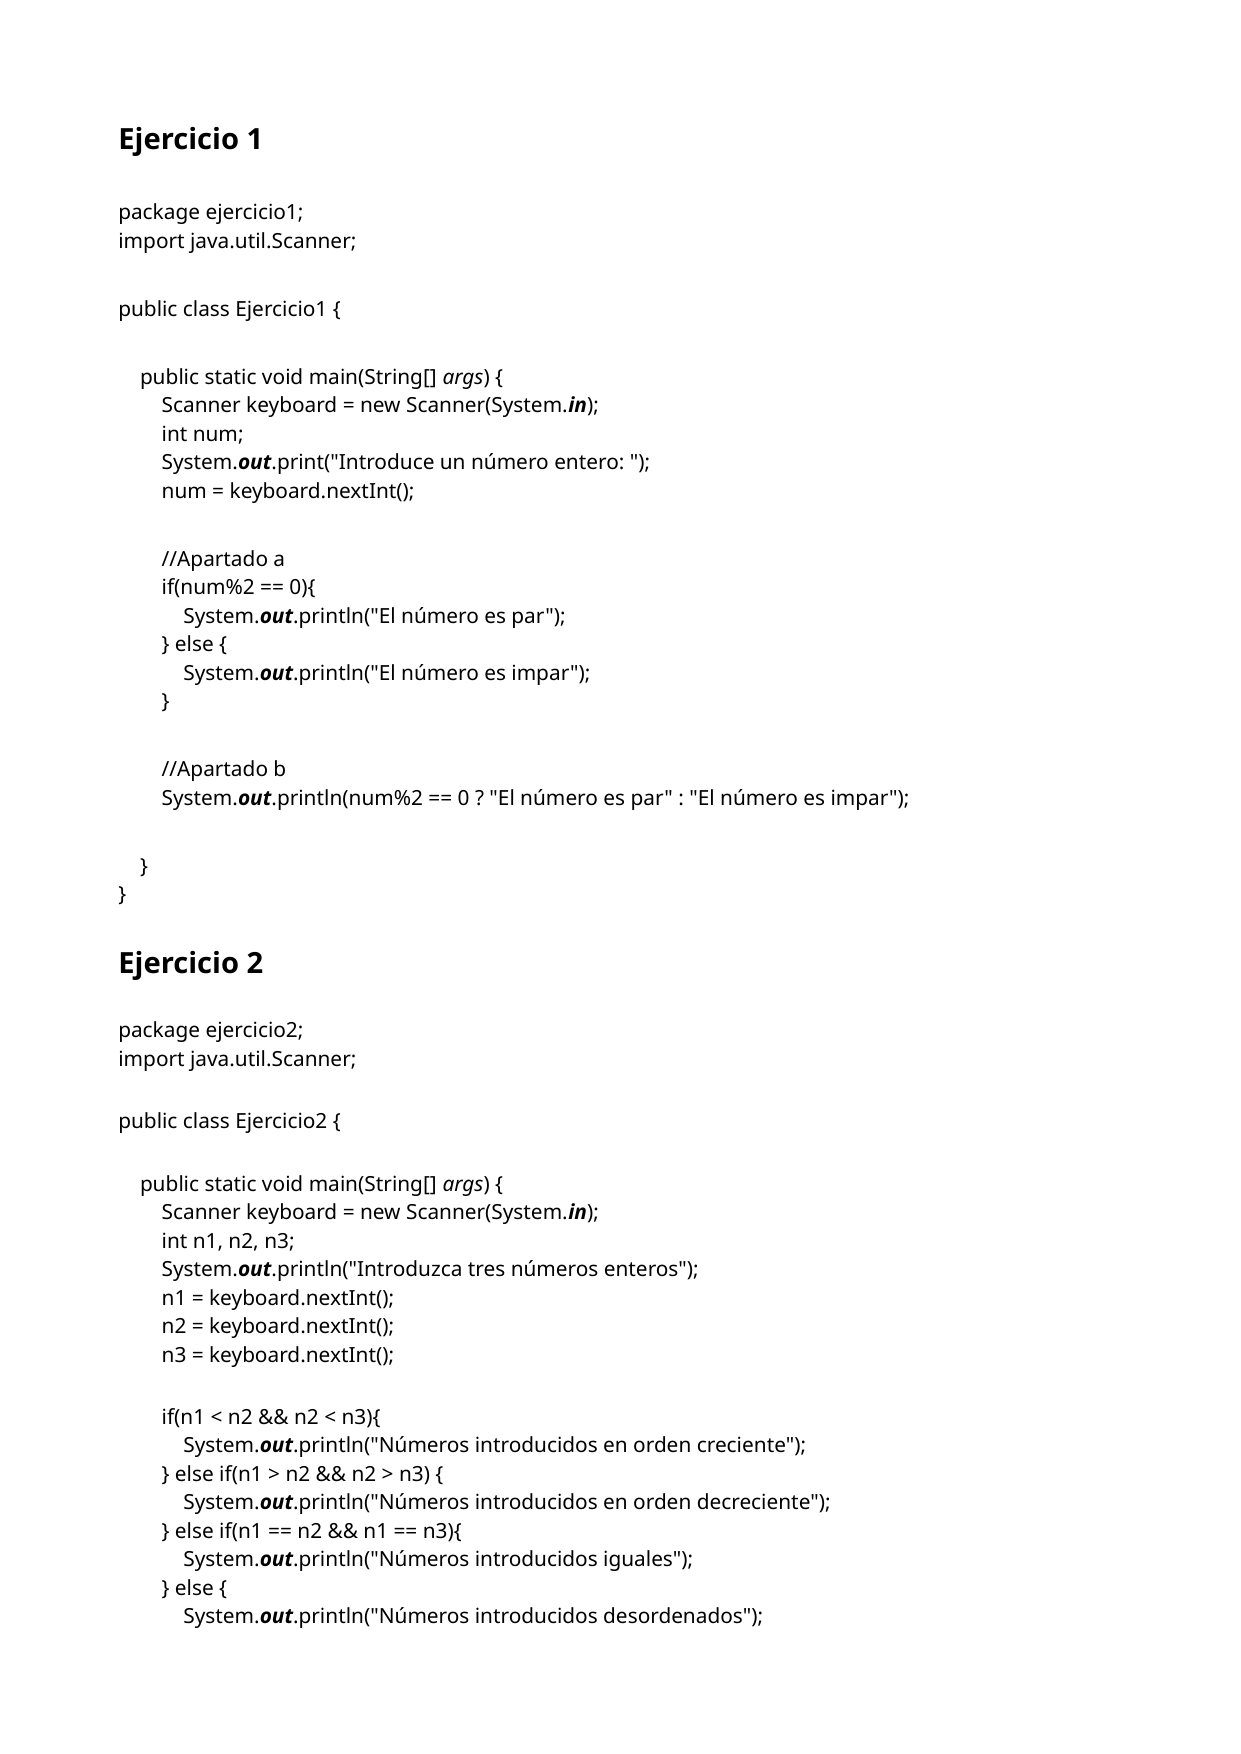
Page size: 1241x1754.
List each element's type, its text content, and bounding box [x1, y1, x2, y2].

text Ejercicio 2 [118, 942, 1122, 982]
text package ejercicio2; import java.util.Scanner; public class Ejercicio2 { public static void main(String[] args) { Scanner keyboard = new Scanner(System.in); int n1, n2, n3; System.out.println("Introduzca tres números enteros"); n1 = keyboard.nextInt(); n2 = keyboard.nextInt(); n3 = keyboard.nextInt(); if(n1 < n2 && n2 < n3){ System.out.println("Números introducidos en orden creciente"); } else if(n1 > n2 && n2 > n3) { System.out.println("Números introducidos en orden decreciente"); } else if(n1 == n2 && n1 == n3){ System.out.println("Números introducidos iguales"); } else { System.out.println("Números introducidos desordenados"); [118, 1016, 1122, 1630]
text Ejercicio 1 [118, 118, 1122, 158]
text } [118, 879, 1122, 908]
text package ejercicio1; import java.util.Scanner; public class Ejercicio1 { public static void main(String[] args) { Scanner keyboard = new Scanner(System.in); int num; System.out.print("Introduce un número entero: "); num = keyboard.nextInt(); //Apartado a if(num%2 == 0){ System.out.println("El número es par"); } else { System.out.println("El número es impar"); } //Apartado b System.out.println(num%2 == 0 ? "El número es par" : "El número es impar"); } [118, 197, 1122, 879]
